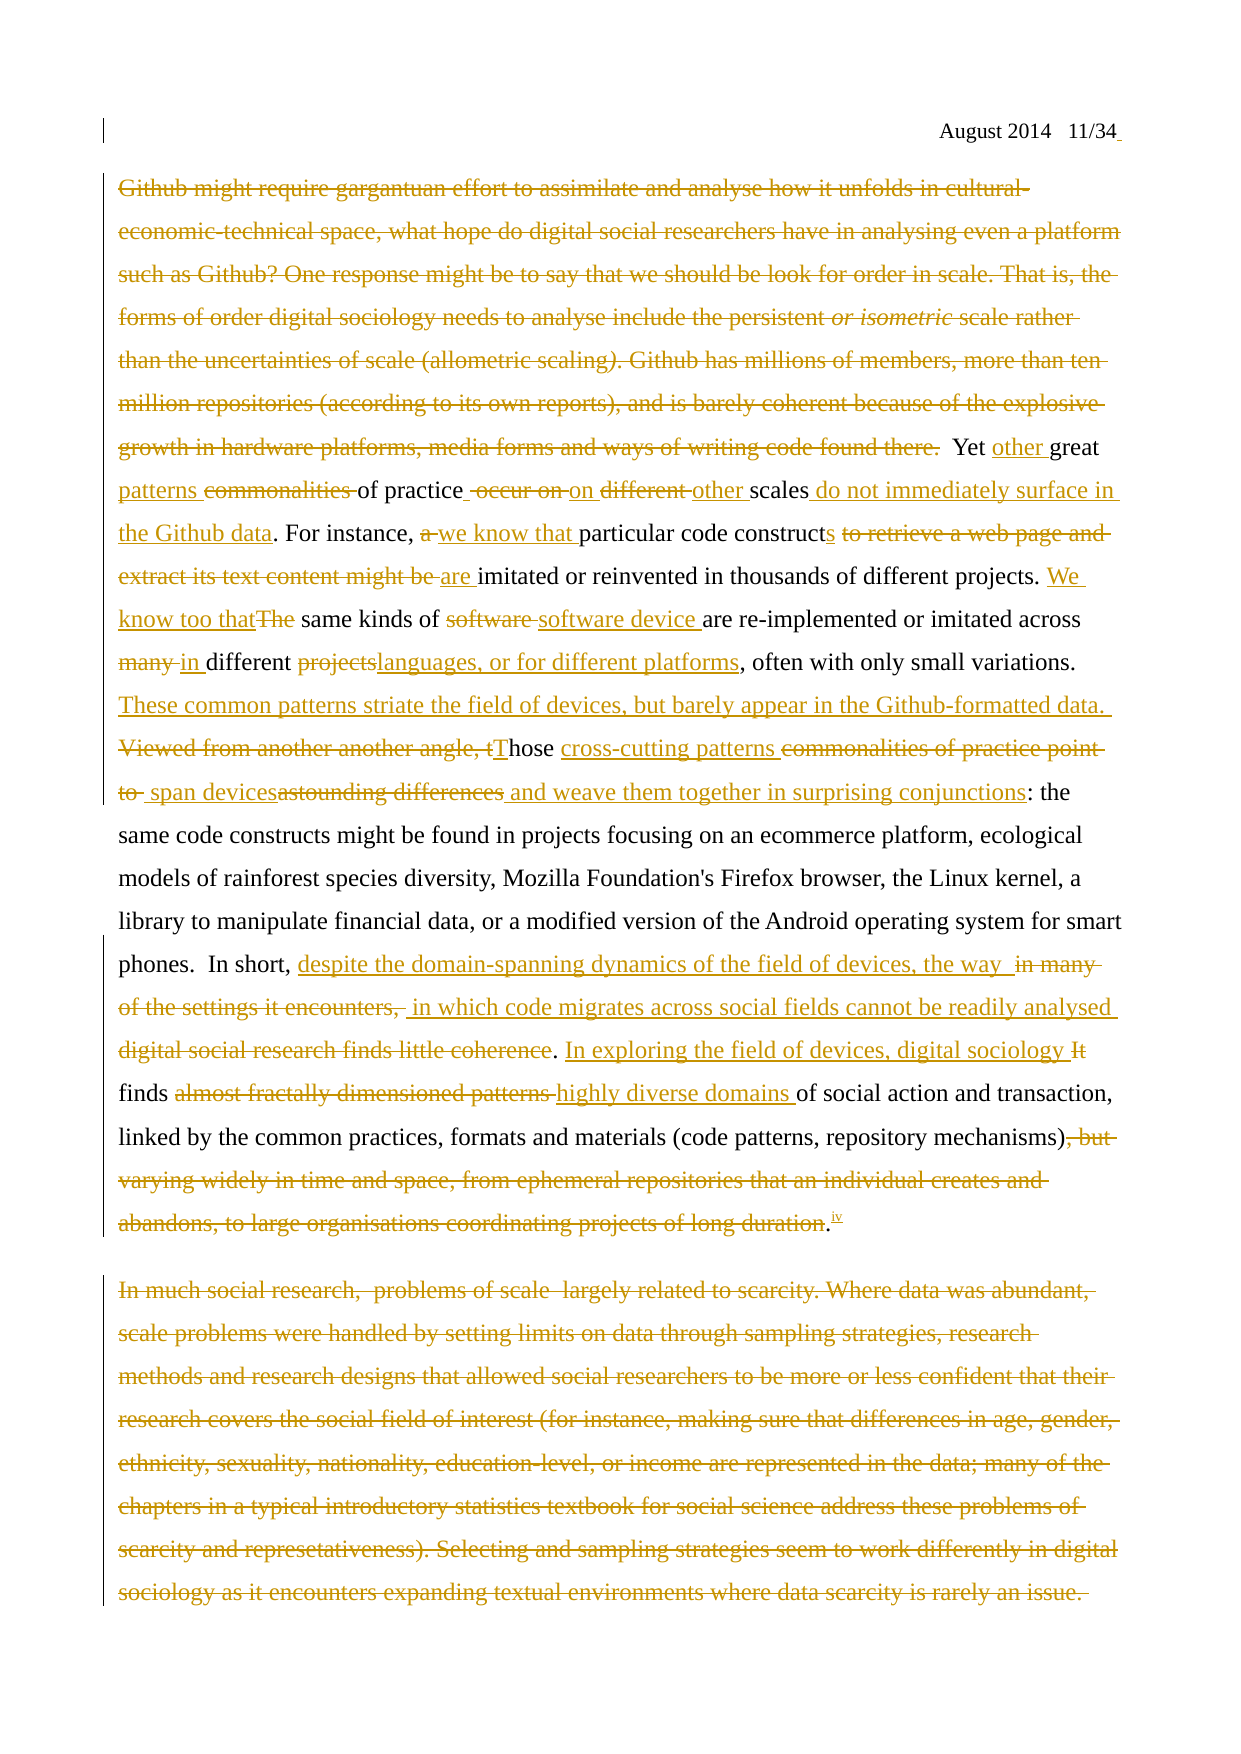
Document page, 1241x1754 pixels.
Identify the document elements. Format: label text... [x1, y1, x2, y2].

text This leaves digital sociology in an interesting position. On the one hand, the Github data allows us to locate an important device – Linux – in the field of devices. The way certain devices attract work, imitations, and variations can be seen from the event data. And the incorporation of Linux into other devices – for instance, the Android platform – can also be gauged. These ongoing alignments and associations are important features of the field of devices. Yet other great patterns of practice on other scales do not immediately surface in the Github data. For instance, we know that particular code constructs are imitated or reinvented in thousands of different projects. We know too that same kinds of software device are re-implemented or imitated across in different languages, or for different platforms, often with only small variations. These common patterns striate the field of devices, but barely appear in the Github-formatted data. Those cross-cutting patterns span devices and weave them together in surprising conjunctions: the same code constructs might be found in projects focusing on an ecommerce platform, ecological models of rainforest species diversity, Mozilla Foundation's Firefox browser, the Linux kernel, a library to manipulate financial data, or a modified version of the Android operating system for smart phones. In short, despite the domain-spanning dynamics of the field of devices, the way in which code migrates across social fields cannot be readily analysed . In exploring the field of devices, digital sociology finds highly diverse domains of social action and transaction, linked by the common practices, formats and materials (code patterns, repository mechanisms). [118, 173, 1122, 1237]
